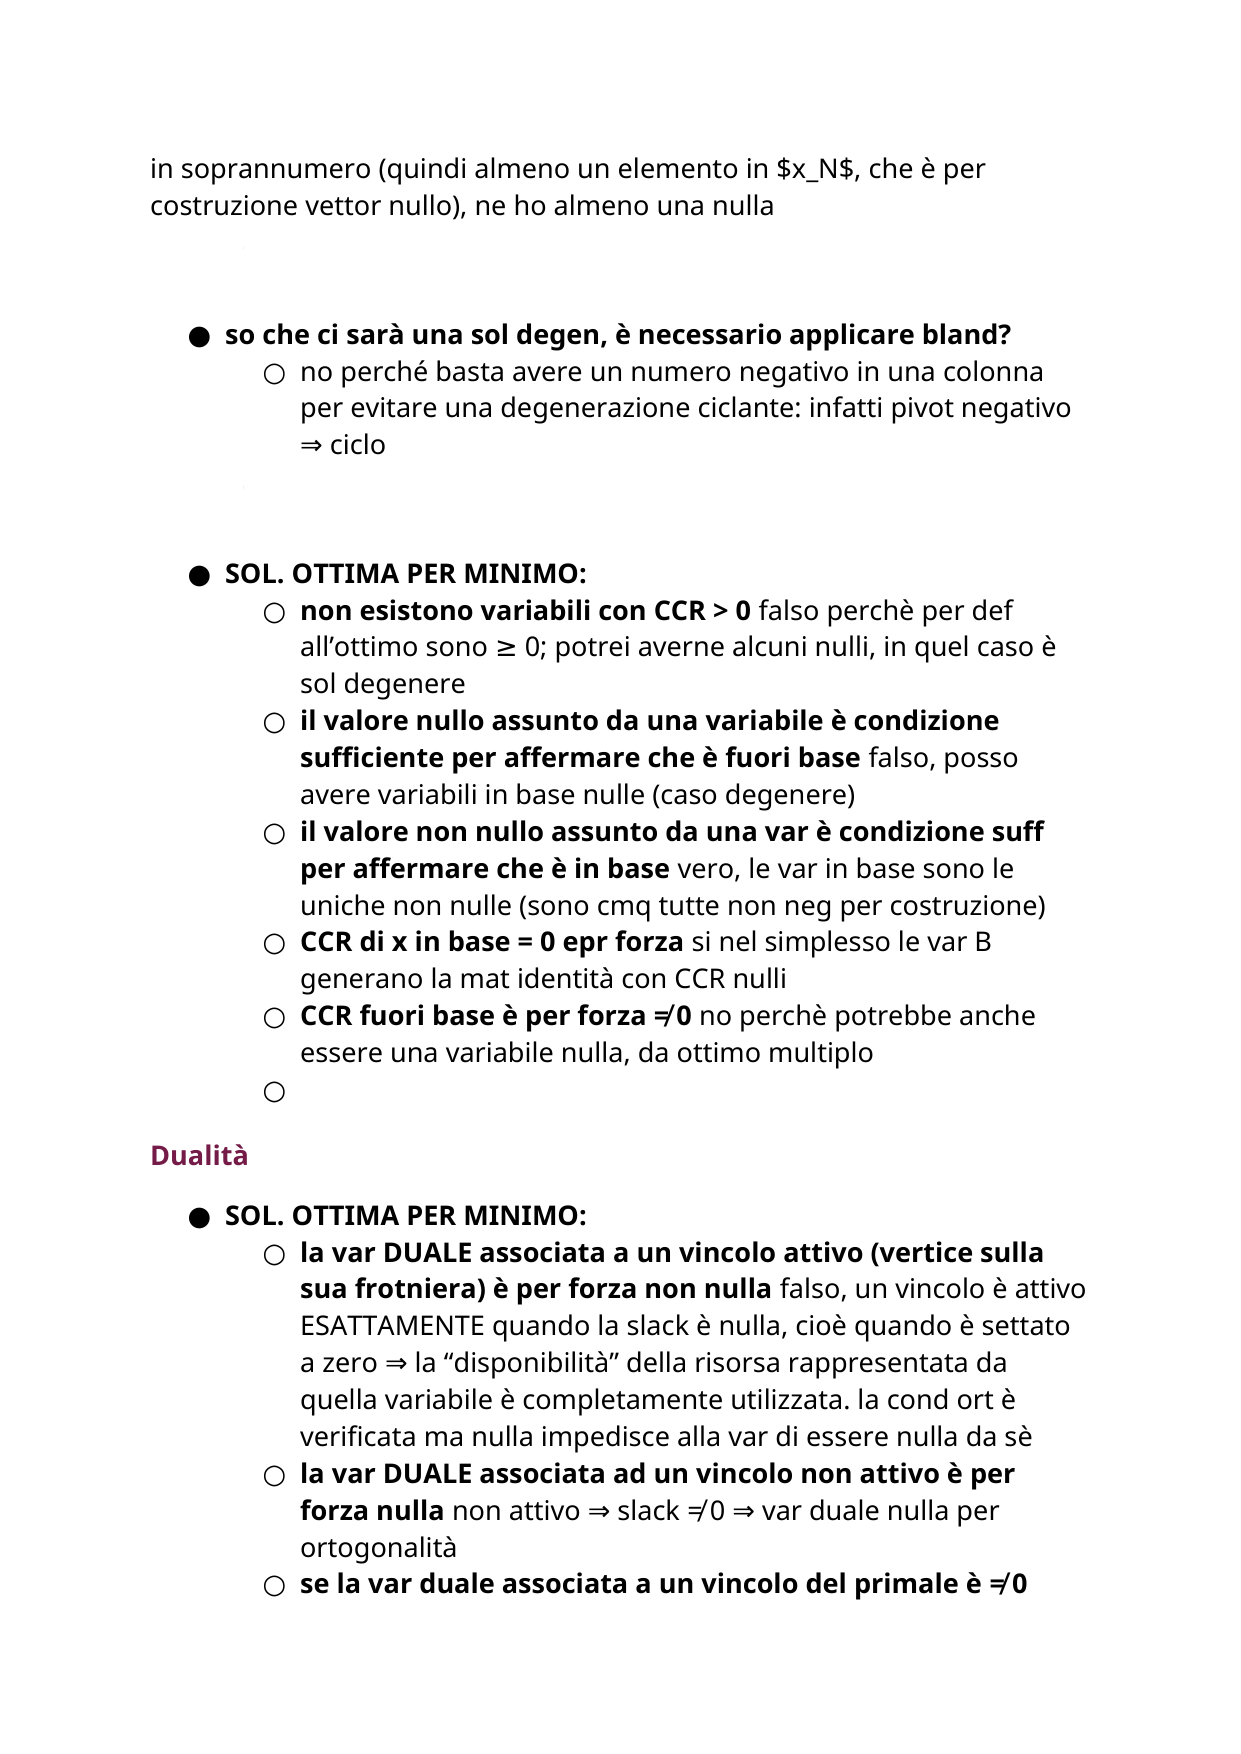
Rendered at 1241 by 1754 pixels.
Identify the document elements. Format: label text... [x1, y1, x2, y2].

list il valore nullo assunto da una variabile è condizione sufficiente per affermare che è fuori base falso, posso avere variabili in base nulle (caso degenere) [262, 702, 1090, 812]
text in soprannumero (quindi almeno un elemento in $x_N$, che è per costruzione vettor nullo), ne ho almeno una nulla [150, 150, 1090, 224]
list so che ci sarà una sol degen, è necessario applicare bland? [187, 315, 1090, 352]
list no perché basta avere un numero negativo in una colonna per evitare una degenerazione ciclante: infatti pivot negativo ⇒ ciclo [262, 352, 1090, 463]
list la var DUALE associata a un vincolo attivo (vertice sulla sua frotniera) è per forza non nulla falso, un vincolo è attivo ESATTAMENTE quando la slack è nulla, cioè quando è settato a zero ⇒ la “disponibilità” della risorsa rappresentata da quella variabile è completamente utilizzata. la cond ort è verificata ma nulla impedisce alla var di essere nulla da sè [262, 1233, 1090, 1454]
list la var DUALE associata ad un vincolo non attivo è per forza nulla non attivo ⇒ slack ≠ 0 ⇒ var duale nulla per ortogonalità [262, 1454, 1090, 1565]
list non esistono variabili con CCR > 0 falso perchè per def all’ottimo sono ≥ 0; potrei averne alcuni nulli, in quel caso è sol degenere [262, 591, 1090, 702]
subtitle Dualità [150, 1136, 1090, 1173]
list CCR fuori base è per forza ≠ 0 no perchè potrebbe anche essere una variabile nulla, da ottimo multiplo [262, 997, 1090, 1070]
list SOL. OTTIMA PER MINIMO: [187, 1196, 1090, 1233]
list SOL. OTTIMA PER MINIMO: [187, 554, 1090, 591]
list il valore non nullo assunto da una var è condizione suff per affermare che è in base vero, le var in base sono le uniche non nulle (sono cmq tutte non neg per costruzione) [262, 812, 1090, 923]
list se la var duale associata a un vincolo del primale è ≠ 0 [262, 1565, 1090, 1602]
list CCR di x in base = 0 epr forza si nel simplesso le var B generano la mat identità con CCR nulli [262, 923, 1090, 997]
